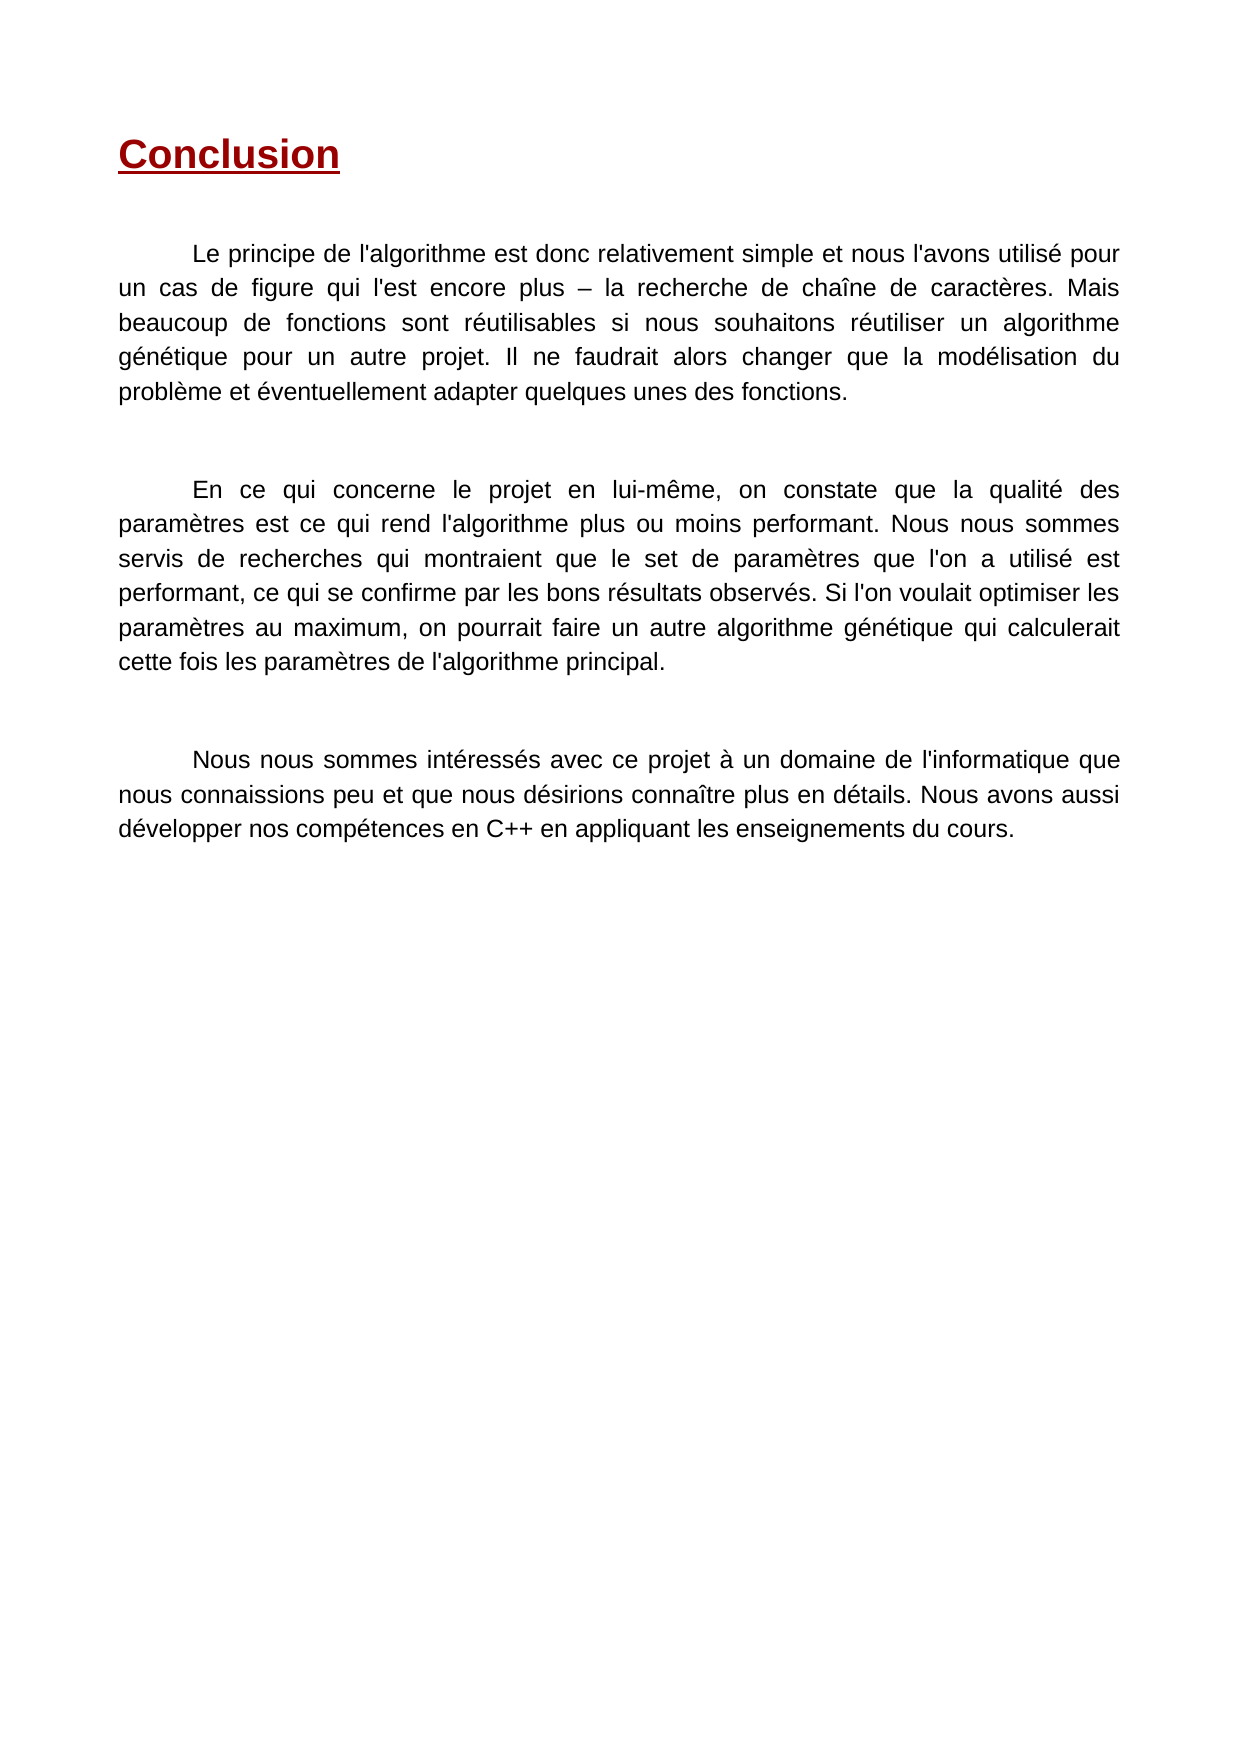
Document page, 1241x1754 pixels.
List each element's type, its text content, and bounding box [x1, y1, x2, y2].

text Nous nous sommes intéressés avec ce projet à un domaine de l'informatique que nous connaissions peu et que nous désirions connaître plus en détails. Nous avons aussi développer nos compétences en C++ en appliquant les enseignements du cours. [118, 746, 1122, 843]
text En ce qui concerne le projet en lui-même, on constate que la qualité des paramètres est ce qui rend l'algorithme plus ou moins performant. Nous nous sommes servis de recherches qui montraient que le set de paramètres que l'on a utilisé est performant, ce qui se confirme par les bons résultats observés. Si l'on voulait optimiser les paramètres au maximum, on pourrait faire un autre algorithme génétique qui calculerait cette fois les paramètres de l'algorithme principal. [118, 475, 1122, 676]
text Le principe de l'algorithme est donc relativement simple et nous l'avons utilisé pour un cas de figure qui l'est encore plus – la recherche de chaîne de caractères. Mais beaucoup de fonctions sont réutilisables si nous souhaitons réutiliser un algorithme génétique pour un autre projet. Il ne faudrait alors changer que la modélisation du problème et éventuellement adapter quelques unes des fonctions. [118, 239, 1122, 406]
subtitle Conclusion [118, 131, 1122, 177]
